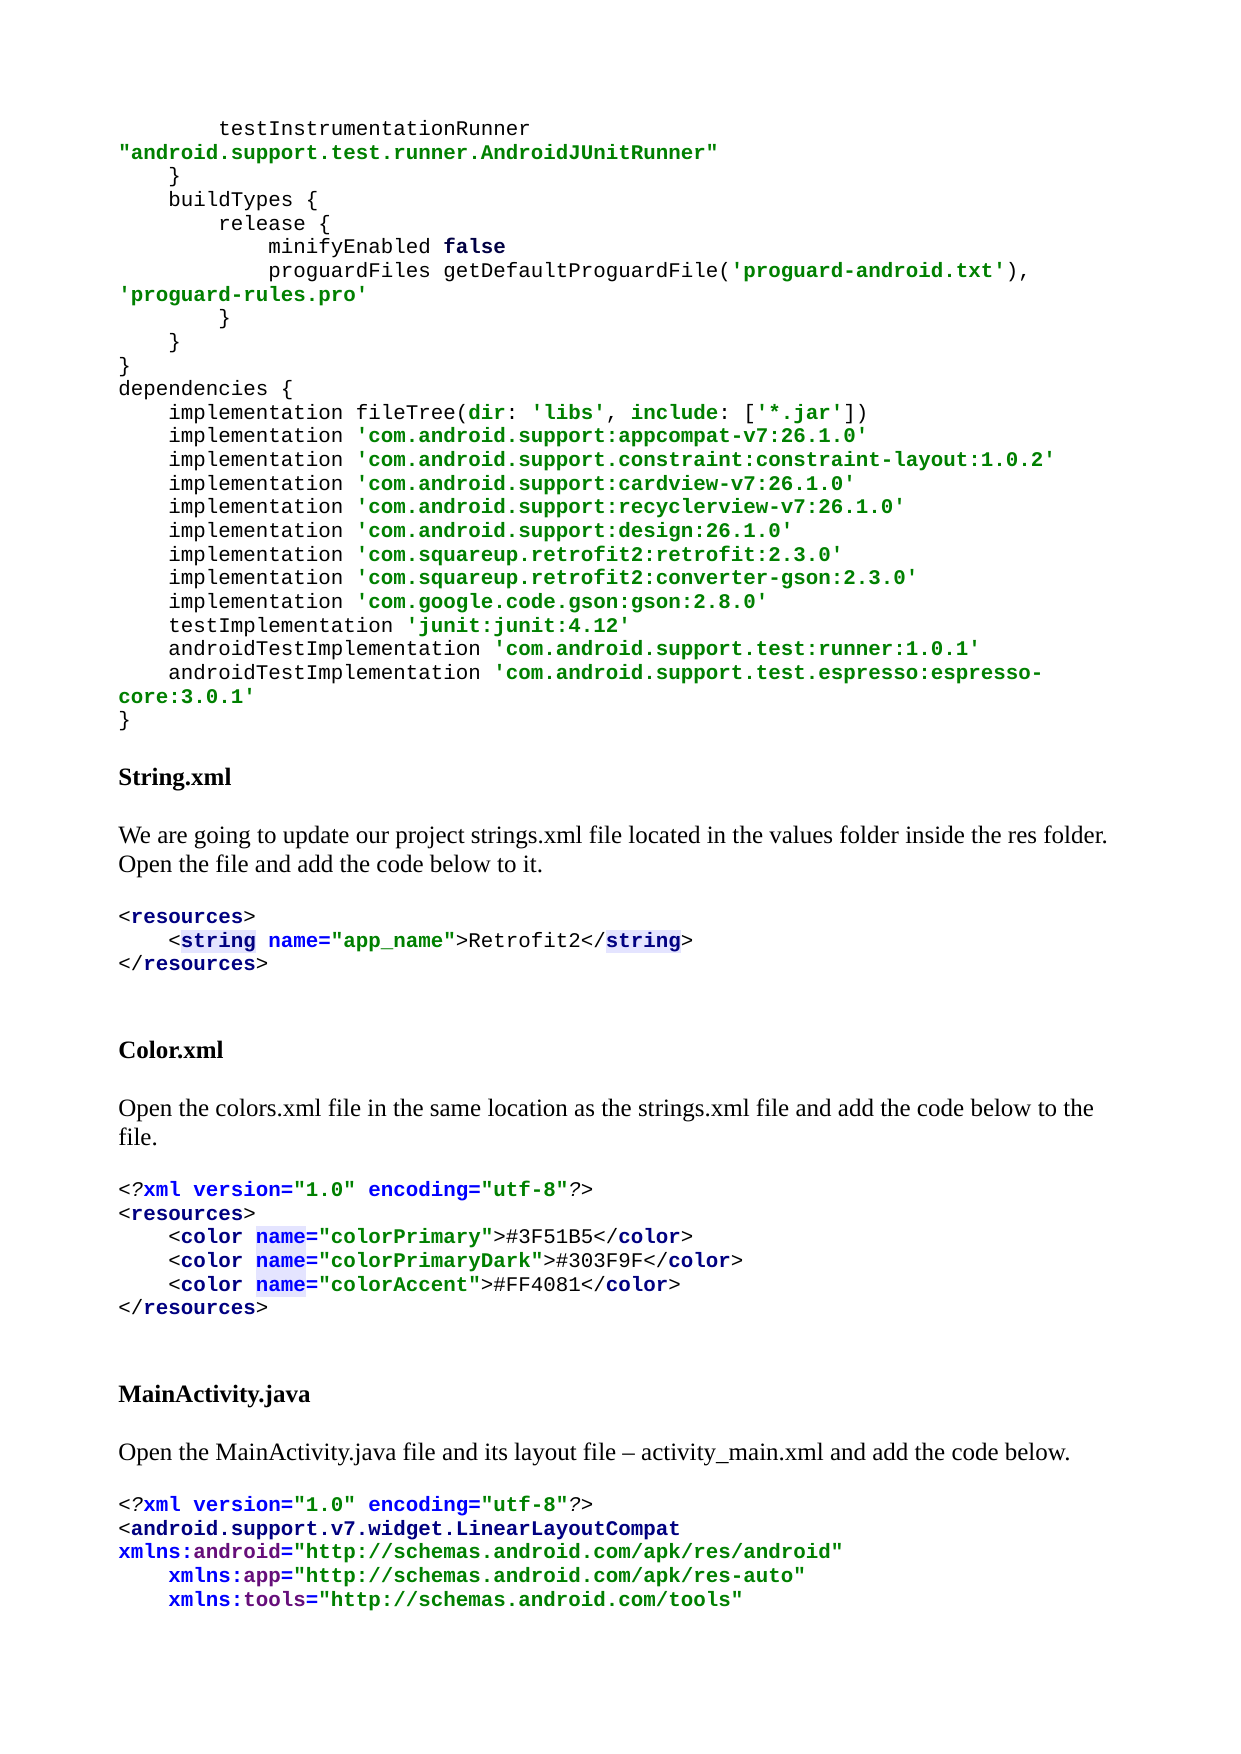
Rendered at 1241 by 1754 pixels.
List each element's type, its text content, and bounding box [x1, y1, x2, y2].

text <?xml version="1.0" encoding="utf-8"?> [118, 1494, 1122, 1518]
text implementation 'com.squareup.retrofit2:converter-gson:2.3.0' [118, 567, 1122, 591]
text implementation fileTree(dir: 'libs', include: ['*.jar']) [118, 402, 1122, 426]
text testImplementation 'junit:junit:4.12' [118, 615, 1122, 638]
text testInstrumentationRunner "android.support.test.runner.AndroidJUnitRunner" [118, 118, 1122, 165]
text MainActivity.java [118, 1379, 1122, 1408]
text proguardFiles getDefaultProguardFile('proguard-android.txt'), 'proguard-rules.pro' [118, 260, 1122, 307]
text implementation 'com.squareup.retrofit2:retrofit:2.3.0' [118, 544, 1122, 567]
text <color name="colorPrimaryDark">#303F9F</color> [118, 1250, 1122, 1274]
text } [118, 354, 1122, 378]
text <string name="app_name">Retrofit2</string> [118, 930, 1122, 953]
text } [118, 331, 1122, 354]
text } [118, 165, 1122, 189]
text <resources> [118, 1203, 1122, 1226]
text xmlns:app="http://schemas.android.com/apk/res-auto" [118, 1565, 1122, 1589]
text buildTypes { [118, 189, 1122, 213]
text xmlns:tools="http://schemas.android.com/tools" [118, 1589, 1122, 1612]
text androidTestImplementation 'com.android.support.test.espresso:espresso-core:3.0.1' [118, 662, 1122, 709]
text dependencies { [118, 378, 1122, 402]
text } [118, 307, 1122, 331]
text <color name="colorPrimary">#3F51B5</color> [118, 1226, 1122, 1250]
text String.xml [118, 762, 1122, 791]
text </resources> [118, 953, 1122, 977]
text </resources> [118, 1297, 1122, 1321]
text We are going to update our project strings.xml file located in the values folder inside the res folder. Open the file and add the code below to it. [118, 820, 1122, 877]
text implementation 'com.android.support:cardview-v7:26.1.0' [118, 473, 1122, 496]
text implementation 'com.android.support:design:26.1.0' [118, 520, 1122, 544]
text implementation 'com.android.support:recyclerview-v7:26.1.0' [118, 496, 1122, 520]
text } [118, 709, 1122, 733]
text <android.support.v7.widget.LinearLayoutCompat xmlns:android="http://schemas.android.com/apk/res/android" [118, 1518, 1122, 1565]
text minifyEnabled false [118, 236, 1122, 260]
text Open the colors.xml file in the same location as the strings.xml file and add the code below to the file. [118, 1093, 1122, 1150]
text implementation 'com.android.support:appcompat-v7:26.1.0' [118, 426, 1122, 449]
text Open the MainActivity.java file and its layout file – activity_main.xml and add the code below. [118, 1437, 1122, 1465]
text implementation 'com.google.code.gson:gson:2.8.0' [118, 591, 1122, 615]
text Color.xml [118, 1035, 1122, 1064]
text implementation 'com.android.support.constraint:constraint-layout:1.0.2' [118, 449, 1122, 473]
text <color name="colorAccent">#FF4081</color> [118, 1274, 1122, 1297]
text release { [118, 213, 1122, 236]
text <?xml version="1.0" encoding="utf-8"?> [118, 1179, 1122, 1203]
text androidTestImplementation 'com.android.support.test:runner:1.0.1' [118, 638, 1122, 662]
text <resources> [118, 906, 1122, 930]
